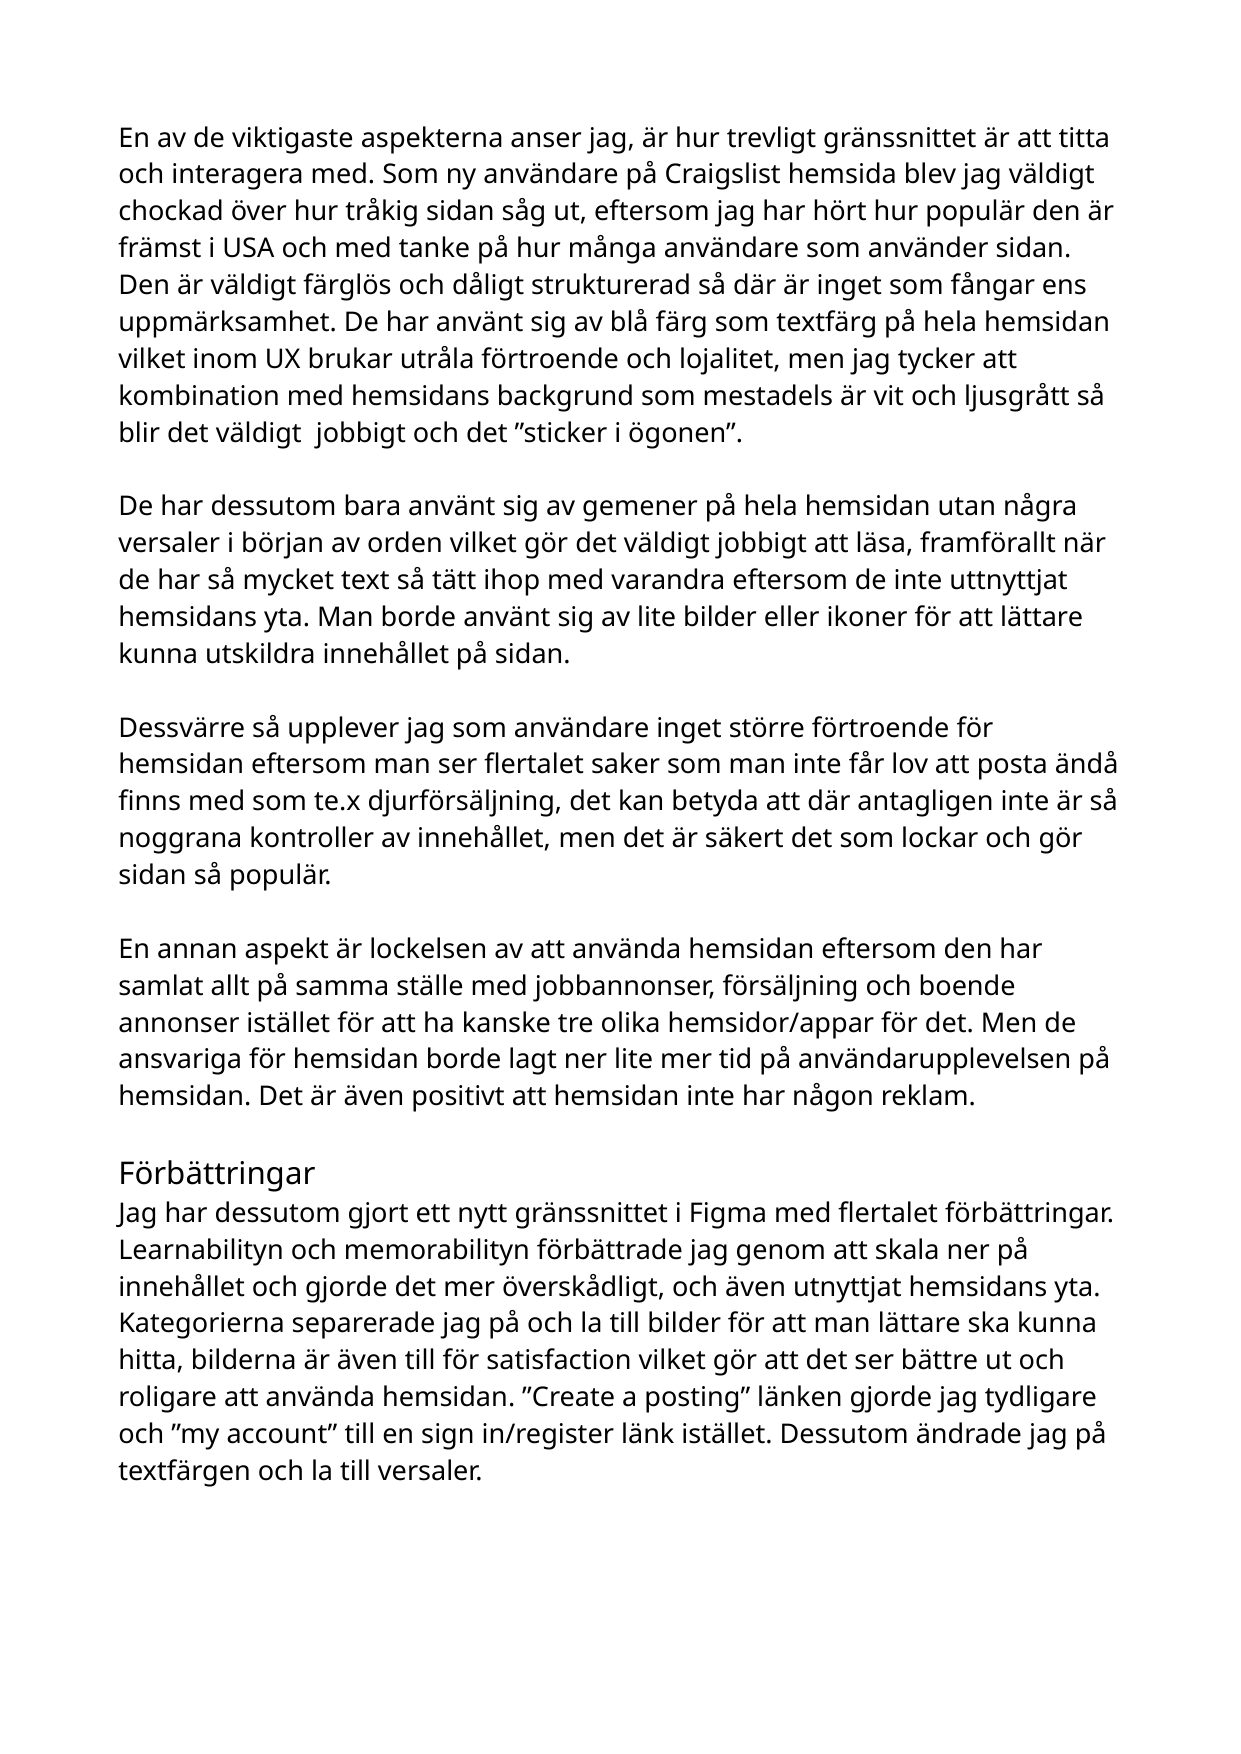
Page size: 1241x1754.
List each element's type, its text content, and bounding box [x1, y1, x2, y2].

text En av de viktigaste aspekterna anser jag, är hur trevligt gränssnittet är att titta och interagera med. Som ny användare på Craigslist hemsida blev jag väldigt chockad över hur tråkig sidan såg ut, eftersom jag har hört hur populär den är främst i USA och med tanke på hur många användare som använder sidan. Den är väldigt färglös och dåligt strukturerad så där är inget som fångar ens uppmärksamhet. De har använt sig av blå färg som textfärg på hela hemsidan vilket inom UX brukar utråla förtroende och lojalitet, men jag tycker att kombination med hemsidans backgrund som mestadels är vit och ljusgrått så blir det väldigt jobbigt och det ”sticker i ögonen”. [118, 118, 1122, 450]
text De har dessutom bara använt sig av gemener på hela hemsidan utan några versaler i början av orden vilket gör det väldigt jobbigt att läsa, framförallt när de har så mycket text så tätt ihop med varandra eftersom de inte uttnyttjat hemsidans yta. Man borde använt sig av lite bilder eller ikoner för att lättare kunna utskildra innehållet på sidan. [118, 487, 1122, 671]
text Dessvärre så upplever jag som användare inget större förtroende för hemsidan eftersom man ser flertalet saker som man inte får lov att posta ändå finns med som te.x djurförsäljning, det kan betyda att där antagligen inte är så noggrana kontroller av innehållet, men det är säkert det som lockar och gör sidan så populär. [118, 708, 1122, 892]
text Jag har dessutom gjort ett nytt gränssnittet i Figma med flertalet förbättringar. Learnabilityn och memorabilityn förbättrade jag genom att skala ner på innehållet och gjorde det mer överskådligt, och även utnyttjat hemsidans yta. Kategorierna separerade jag på och la till bilder för att man lättare ska kunna hitta, bilderna är även till för satisfaction vilket gör att det ser bättre ut och roligare att använda hemsidan. ”Create a posting” länken gjorde jag tydligare och ”my account” till en sign in/register länk istället. Dessutom ändrade jag på textfärgen och la till versaler. [118, 1193, 1122, 1488]
text En annan aspekt är lockelsen av att använda hemsidan eftersom den har samlat allt på samma ställe med jobbannonser, försäljning och boende annonser istället för att ha kanske tre olika hemsidor/appar för det. Men de ansvariga för hemsidan borde lagt ner lite mer tid på användarupplevelsen på hemsidan. Det är även positivt att hemsidan inte har någon reklam. [118, 929, 1122, 1114]
text Förbättringar [118, 1151, 1122, 1193]
